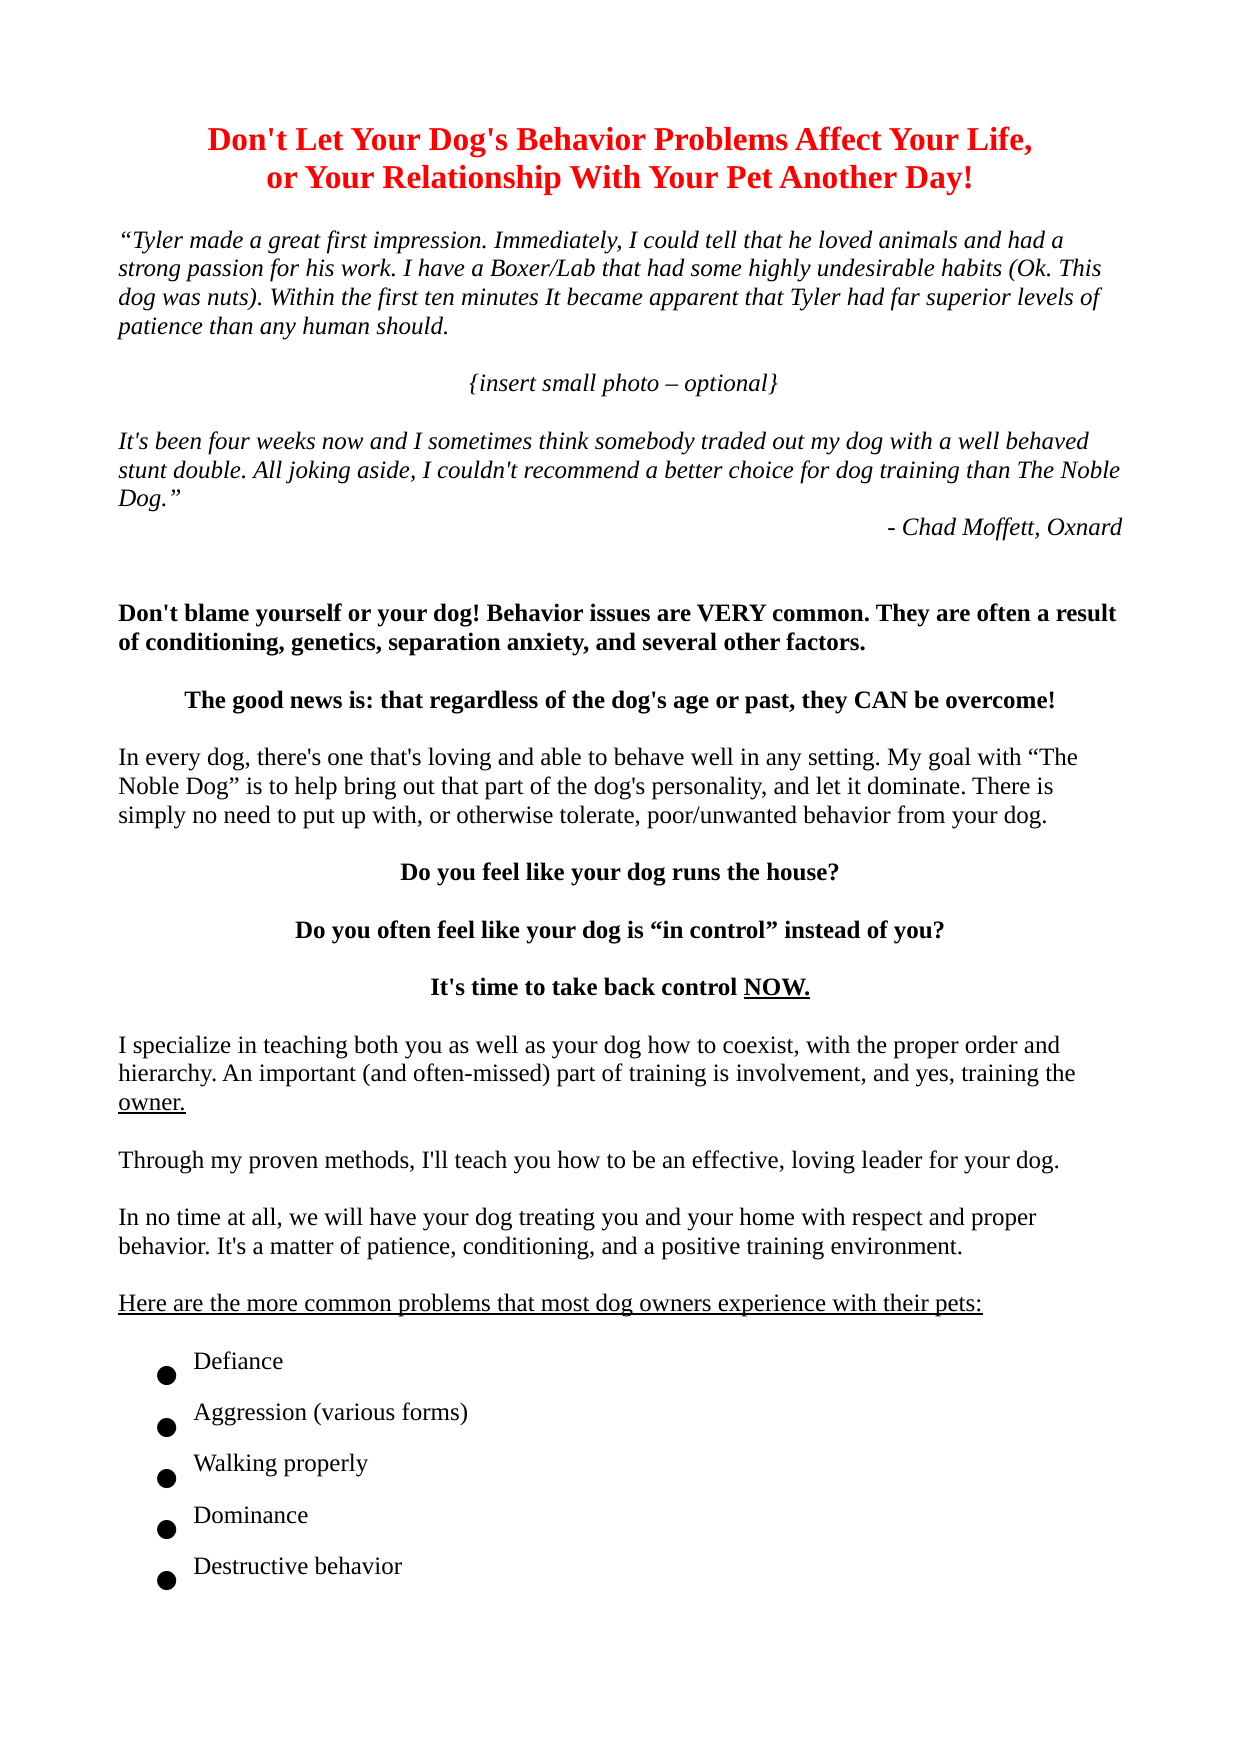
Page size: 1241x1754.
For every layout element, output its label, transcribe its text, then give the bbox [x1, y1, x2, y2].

subtitle {insert small photo – optional} [118, 368, 1122, 397]
subtitle Don't blame yourself or your dog! Behavior issues are VERY common. They are often a result of conditioning, genetics, separation anxiety, and several other factors. [118, 598, 1122, 656]
subtitle Destructive behavior [156, 1551, 1122, 1602]
subtitle It's time to take back control NOW. [118, 972, 1122, 1001]
subtitle Walking properly [156, 1448, 1122, 1500]
subtitle I specialize in teaching both you as well as your dog how to coexist, with the proper order and hierarchy. An important (and often-missed) part of training is involvement, and yes, training the owner. [118, 1030, 1122, 1116]
subtitle Aggression (various forms) [156, 1397, 1122, 1448]
subtitle Here are the more common problems that most dog owners experience with their pets: [118, 1288, 1122, 1317]
subtitle Don't Let Your Dog's Behavior Problems Affect Your Life, [118, 118, 1122, 158]
subtitle - Chad Moffett, Oxnard [118, 512, 1122, 541]
subtitle It's been four weeks now and I sometimes think somebody traded out my dog with a well behaved stunt double. All joking aside, I couldn't recommend a better choice for dog training than The Noble Dog.” [118, 426, 1122, 512]
subtitle In every dog, there's one that's loving and able to behave well in any setting. My goal with “The Noble Dog” is to help bring out that part of the dog's personality, and let it dominate. There is simply no need to put up with, or otherwise tolerate, poor/unwanted behavior from your dog. [118, 742, 1122, 828]
subtitle Do you feel like your dog runs the house? [118, 857, 1122, 886]
subtitle “Tyler made a great first impression. Immediately, I could tell that he loved animals and had a strong passion for his work. I have a Boxer/Lab that had some highly undesirable habits (Ok. This dog was nuts). Within the first ten minutes It became apparent that Tyler had far superior levels of patience than any human should. [118, 225, 1122, 340]
subtitle Through my proven methods, I'll teach you how to be an effective, loving leader for your dog. [118, 1145, 1122, 1173]
subtitle In no time at all, we will have your dog treating you and your home with respect and proper behavior. It's a matter of patience, conditioning, and a positive training environment. [118, 1202, 1122, 1260]
subtitle Do you often feel like your dog is “in control” instead of you? [118, 915, 1122, 943]
subtitle The good news is: that regardless of the dog's age or past, they CAN be overcome! [118, 685, 1122, 713]
subtitle Dominance [156, 1500, 1122, 1551]
subtitle Defiance [156, 1346, 1122, 1397]
subtitle or Your Relationship With Your Pet Another Day! [118, 158, 1122, 196]
